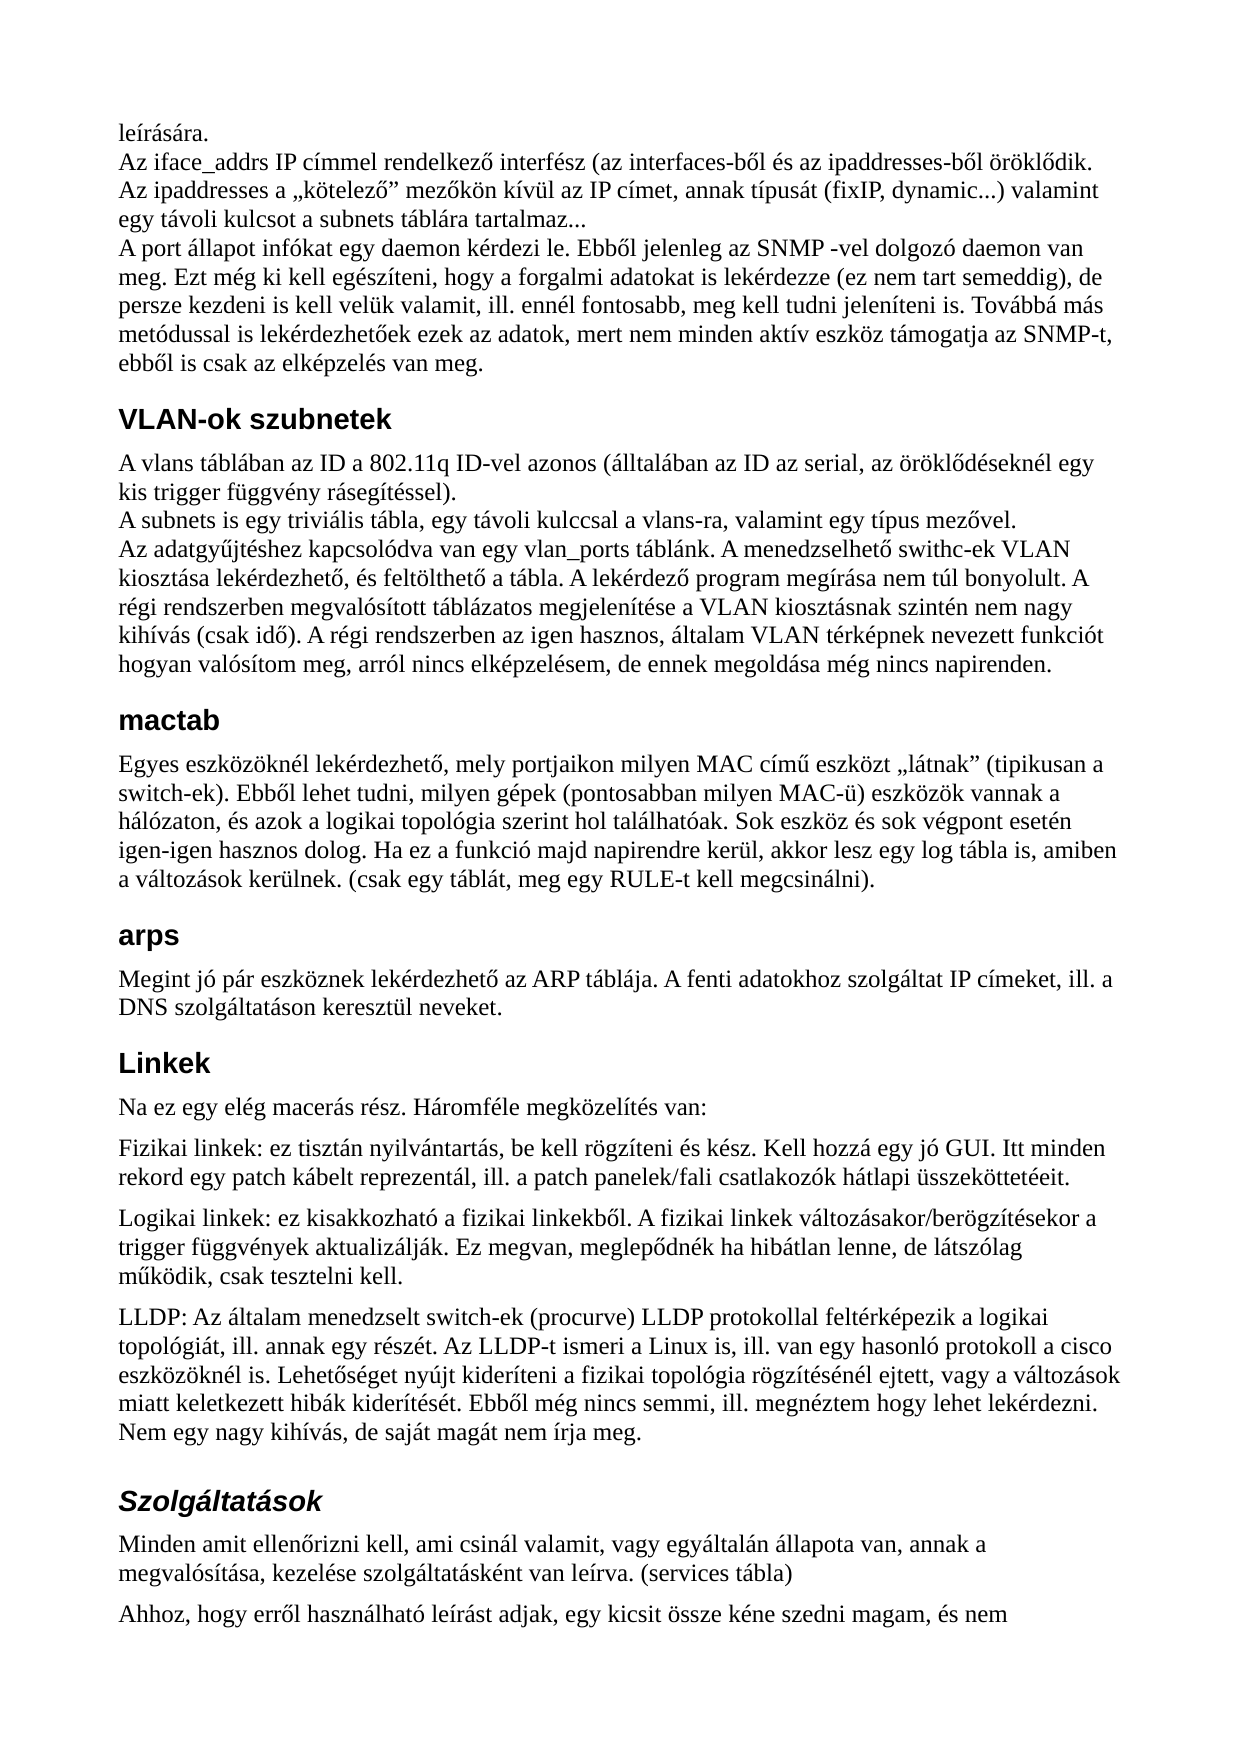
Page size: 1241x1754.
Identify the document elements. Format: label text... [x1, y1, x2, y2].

text Ahhoz, hogy erről használható leírást adjak, egy kicsit össze kéne szedni magam, és nem [118, 1599, 1122, 1628]
text Az ipaddresses a „kötelező” mezőkön kívül az IP címet, annak típusát (fixIP, dynamic...) valamint egy távoli kulcsot a subnets táblára tartalmaz... [118, 176, 1122, 233]
subtitle Linkek [118, 1046, 1122, 1080]
text Fizikai linkek: ez tisztán nyilvántartás, be kell rögzíteni és kész. Kell hozzá egy jó GUI. Itt minden rekord egy patch kábelt reprezentál, ill. a patch panelek/fali csatlakozók hátlapi üsszeköttetéeit. [118, 1133, 1122, 1191]
text Az adatgyűjtéshez kapcsolódva van egy vlan_ports táblánk. A menedzselhető swithc-ek VLAN kiosztása lekérdezhető, és feltölthető a tábla. A lekérdező program megírása nem túl bonyolult. A régi rendszerben megvalósított táblázatos megjelenítése a VLAN kiosztásnak szintén nem nagy kihívás (csak idő). A régi rendszerben az igen hasznos, általam VLAN térképnek nevezett funkciót hogyan valósítom meg, arról nincs elképzelésem, de ennek megoldása még nincs napirenden. [118, 534, 1122, 678]
text Na ez egy elég macerás rész. Háromféle megközelítés van: [118, 1092, 1122, 1121]
subtitle VLAN-ok szubnetek [118, 402, 1122, 435]
text A vlans táblában az ID a 802.11q ID-vel azonos (álltalában az ID az serial, az öröklődéseknél egy kis trigger függvény rásegítéssel). [118, 448, 1122, 505]
text A subnets is egy triviális tábla, egy távoli kulccsal a vlans-ra, valamint egy típus mezővel. [118, 505, 1122, 534]
subtitle Szolgáltatások [118, 1483, 1122, 1517]
text A port állapot infókat egy daemon kérdezi le. Ebből jelenleg az SNMP -vel dolgozó daemon van meg. Ezt még ki kell egészíteni, hogy a forgalmi adatokat is lekérdezze (ez nem tart semeddig), de persze kezdeni is kell velük valamit, ill. ennél fontosabb, meg kell tudni jeleníteni is. Továbbá más metódussal is lekérdezhetőek ezek az adatok, mert nem minden aktív eszköz támogatja az SNMP-t, ebből is csak az elképzelés van meg. [118, 233, 1122, 377]
text Egyes eszközöknél lekérdezhető, mely portjaikon milyen MAC című eszközt „látnak” (tipikusan a switch-ek). Ebből lehet tudni, milyen gépek (pontosabban milyen MAC-ü) eszközök vannak a hálózaton, és azok a logikai topológia szerint hol találhatóak. Sok eszköz és sok végpont esetén igen-igen hasznos dolog. Ha ez a funkció majd napirendre kerül, akkor lesz egy log tábla is, amiben a változások kerülnek. (csak egy táblát, meg egy RULE-t kell megcsinálni). [118, 749, 1122, 893]
text Megint jó pár eszköznek lekérdezhető az ARP táblája. A fenti adatokhoz szolgáltat IP címeket, ill. a DNS szolgáltatáson keresztül neveket. [118, 964, 1122, 1021]
text LLDP: Az általam menedzselt switch-ek (procurve) LLDP protokollal feltérképezik a logikai topológiát, ill. annak egy részét. Az LLDP-t ismeri a Linux is, ill. van egy hasonló protokoll a cisco eszközöknél is. Lehetőséget nyújt kideríteni a fizikai topológia rögzítésénél ejtett, vagy a változások miatt keletkezett hibák kiderítését. Ebből még nincs semmi, ill. megnéztem hogy lehet lekérdezni. Nem egy nagy kihívás, de saját magát nem írja meg. [118, 1302, 1122, 1446]
text leírására. [118, 118, 1122, 147]
text Az iface_addrs IP címmel rendelkező interfész (az interfaces-ből és az ipaddresses-ből öröklődik. [118, 147, 1122, 176]
subtitle mactab [118, 703, 1122, 736]
text Minden amit ellenőrizni kell, ami csinál valamit, vagy egyáltalán állapota van, annak a megvalósítása, kezelése szolgáltatásként van leírva. (services tábla) [118, 1529, 1122, 1587]
text Logikai linkek: ez kisakkozható a fizikai linkekből. A fizikai linkek változásakor/berögzítésekor a trigger függvények aktualizálják. Ez megvan, meglepődnék ha hibátlan lenne, de látszólag működik, csak tesztelni kell. [118, 1203, 1122, 1290]
subtitle arps [118, 918, 1122, 951]
